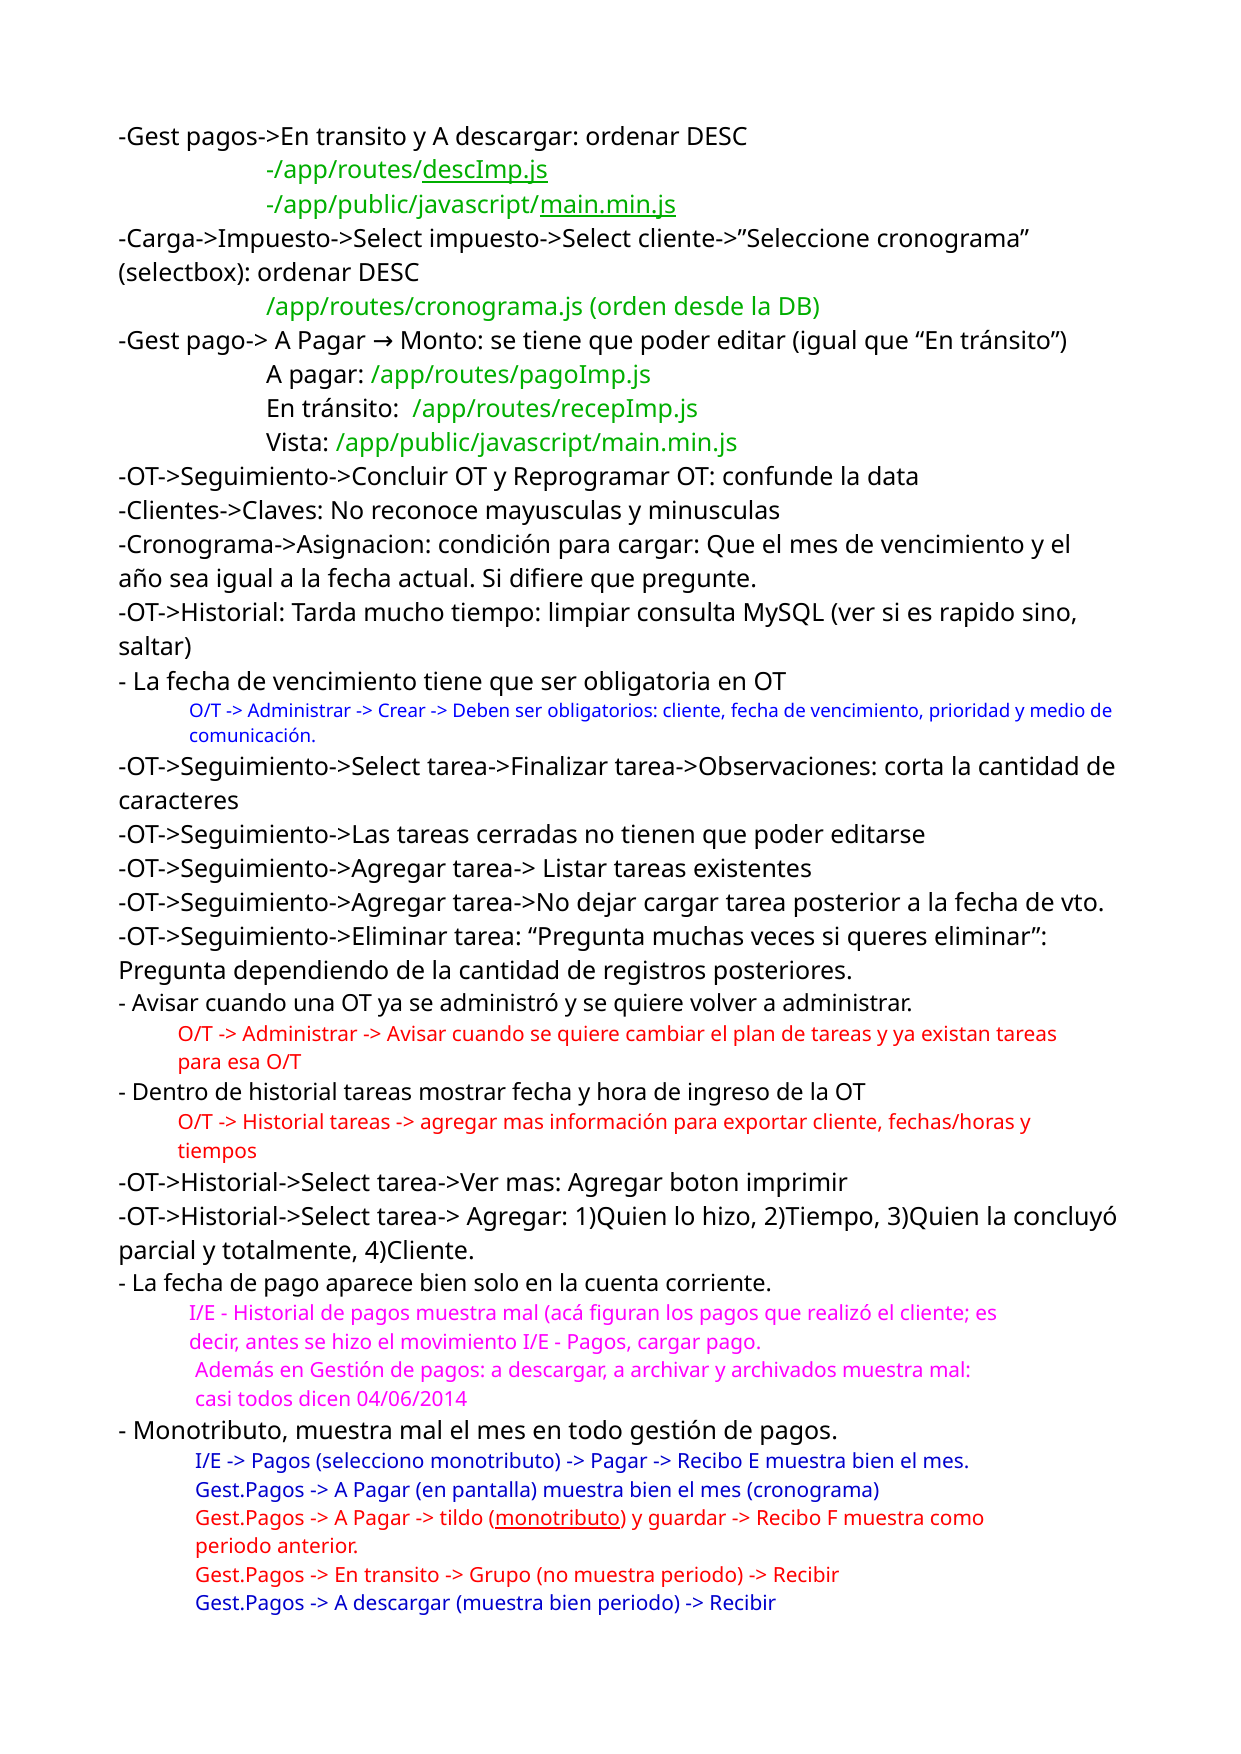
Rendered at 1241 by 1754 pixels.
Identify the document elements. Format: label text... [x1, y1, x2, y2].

text -OT->Seguimiento->Concluir OT y Reprogramar OT: confunde la data [118, 459, 1122, 493]
text -OT->Seguimiento->Select tarea->Finalizar tarea->Observaciones: corta la cantidad de caracteres [118, 748, 1122, 816]
text - Monotributo, muestra mal el mes en todo gestión de pagos. [118, 1412, 1063, 1446]
text O/T -> Administrar -> Avisar cuando se quiere cambiar el plan de tareas y ya existan tareas para esa O/T [177, 1019, 1063, 1076]
text -Cronograma->Asignacion: condición para cargar: Que el mes de vencimiento y el año sea igual a la fecha actual. Si difiere que pregunte. [118, 527, 1122, 595]
text -OT->Historial->Select tarea->Ver mas: Agregar boton imprimir [118, 1164, 1122, 1198]
text Además en Gestión de pagos: a descargar, a archivar y archivados muestra mal: casi todos dicen 04/06/2014 [195, 1355, 1004, 1412]
text O/T -> Historial tareas -> agregar mas información para exportar cliente, fechas/horas y tiempos [177, 1107, 1063, 1164]
text -OT->Seguimiento->Las tareas cerradas no tienen que poder editarse [118, 816, 1122, 850]
text A pagar: /app/routes/pagoImp.js [118, 357, 1122, 391]
text O/T -> Administrar -> Crear -> Deben ser obligatorios: cliente, fecha de vencimiento, prioridad y medio de comunicación. [189, 697, 1122, 748]
text Gest.Pagos -> En transito -> Grupo (no muestra periodo) -> Recibir [195, 1560, 1063, 1588]
text Vista: /app/public/javascript/main.min.js [118, 425, 1122, 459]
text -OT->Historial->Select tarea-> Agregar: 1)Quien lo hizo, 2)Tiempo, 3)Quien la concluyó parcial y totalmente, 4)Cliente. [118, 1198, 1122, 1267]
text -OT->Seguimiento->Agregar tarea-> Listar tareas existentes [118, 850, 1122, 884]
text I/E -> Pagos (selecciono monotributo) -> Pagar -> Recibo E muestra bien el mes. [195, 1446, 1063, 1475]
text -OT->Historial: Tarda mucho tiempo: limpiar consulta MySQL (ver si es rapido sino, saltar) [118, 595, 1122, 663]
text -Gest pago-> A Pagar → Monto: se tiene que poder editar (igual que “En tránsito”) [118, 322, 1122, 357]
text - La fecha de pago aparece bien solo en la cuenta corriente. [118, 1267, 1004, 1298]
text -Gest pagos->En transito y A descargar: ordenar DESC [118, 118, 1122, 152]
text -/app/public/javascript/main.min.js [118, 186, 1122, 220]
text - La fecha de vencimiento tiene que ser obligatoria en OT [118, 663, 1122, 697]
text I/E - Historial de pagos muestra mal (acá figuran los pagos que realizó el cliente; es decir, antes se hizo el movimiento I/E - Pagos, cargar pago. [189, 1298, 1004, 1355]
text -Clientes->Claves: No reconoce mayusculas y minusculas [118, 493, 1122, 527]
text /app/routes/cronograma.js (orden desde la DB) [118, 288, 1122, 322]
text En tránsito: /app/routes/recepImp.js [118, 391, 1122, 425]
text -Carga->Impuesto->Select impuesto->Select cliente->”Seleccione cronograma” (selectbox): ordenar DESC [118, 220, 1122, 288]
text Gest.Pagos -> A descargar (muestra bien periodo) -> Recibir [195, 1588, 1063, 1617]
text - Avisar cuando una OT ya se administró y se quiere volver a administrar. [118, 987, 1063, 1019]
text -OT->Seguimiento->Eliminar tarea: “Pregunta muchas veces si queres eliminar”: Pregunta dependiendo de la cantidad de registros posteriores. [118, 918, 1122, 987]
text Gest.Pagos -> A Pagar (en pantalla) muestra bien el mes (cronograma) [195, 1475, 1063, 1503]
text -OT->Seguimiento->Agregar tarea->No dejar cargar tarea posterior a la fecha de vto. [118, 884, 1122, 918]
text -/app/routes/descImp.js [118, 152, 1122, 186]
text Gest.Pagos -> A Pagar -> tildo (monotributo) y guardar -> Recibo F muestra como periodo anterior. [195, 1503, 1063, 1560]
text - Dentro de historial tareas mostrar fecha y hora de ingreso de la OT [118, 1076, 1063, 1107]
